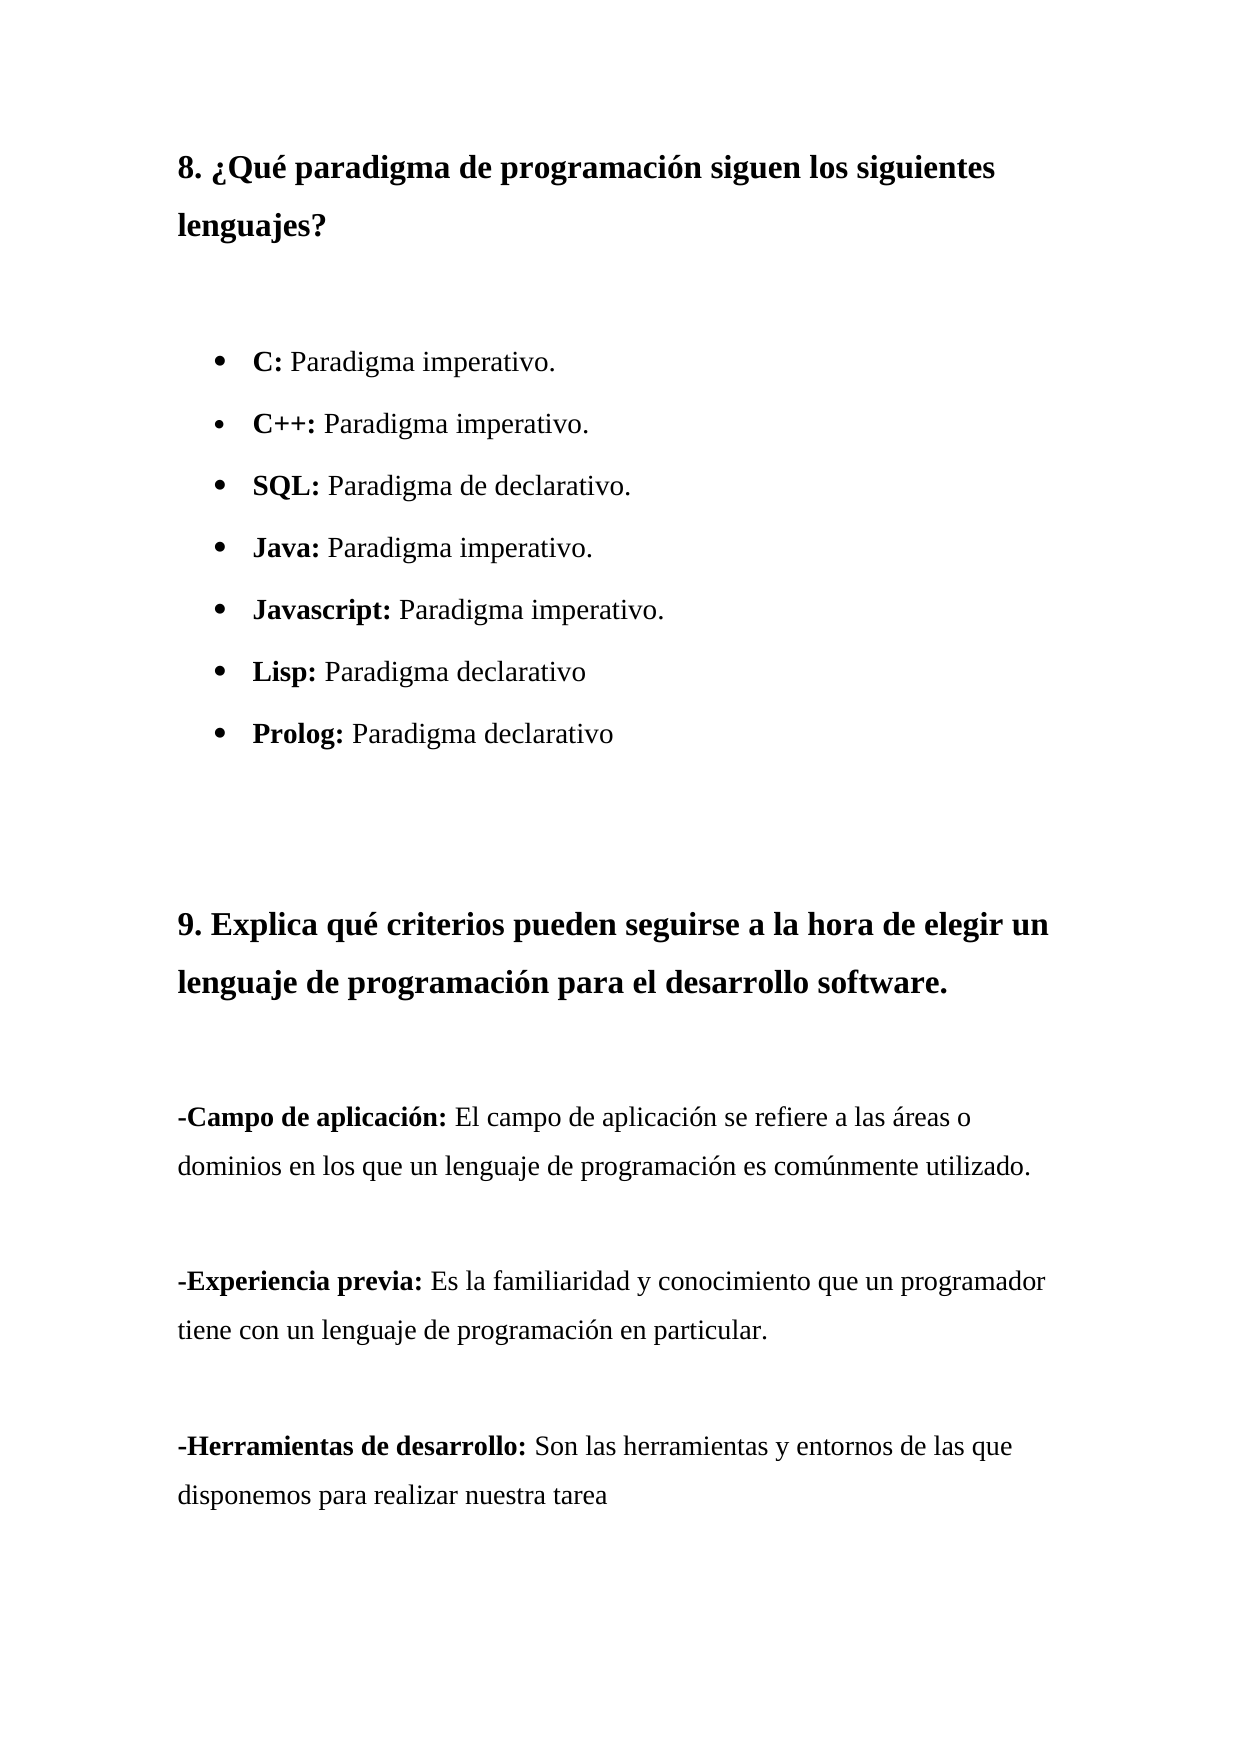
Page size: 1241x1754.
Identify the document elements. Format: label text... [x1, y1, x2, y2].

list C++: Paradigma imperativo. [215, 406, 1063, 439]
list Javascript: Paradigma imperativo. [215, 592, 1063, 626]
list Java: Paradigma imperativo. [215, 530, 1063, 564]
text -Campo de aplicación: El campo de aplicación se refiere a las áreas o dominios en los que un lenguaje de programación es comúnmente utilizado. [177, 1101, 1063, 1181]
text -Experiencia previa: Es la familiaridad y conocimiento que un programador tiene con un lenguaje de programación en particular. [177, 1264, 1063, 1345]
list Prolog: Paradigma declarativo [215, 717, 1063, 750]
text 8. ¿Qué paradigma de programación siguen los siguientes lenguajes? [177, 148, 1063, 243]
text -Herramientas de desarrollo: Son las herramientas y entornos de las que disponemos para realizar nuestra tarea [177, 1428, 1063, 1510]
list C: Paradigma imperativo. [215, 344, 1063, 377]
list Lisp: Paradigma declarativo [215, 654, 1063, 688]
text 9. Explica qué criterios pueden seguirse a la hora de elegir un lenguaje de programación para el desarrollo software. [177, 904, 1063, 1000]
list SQL: Paradigma de declarativo. [215, 468, 1063, 502]
